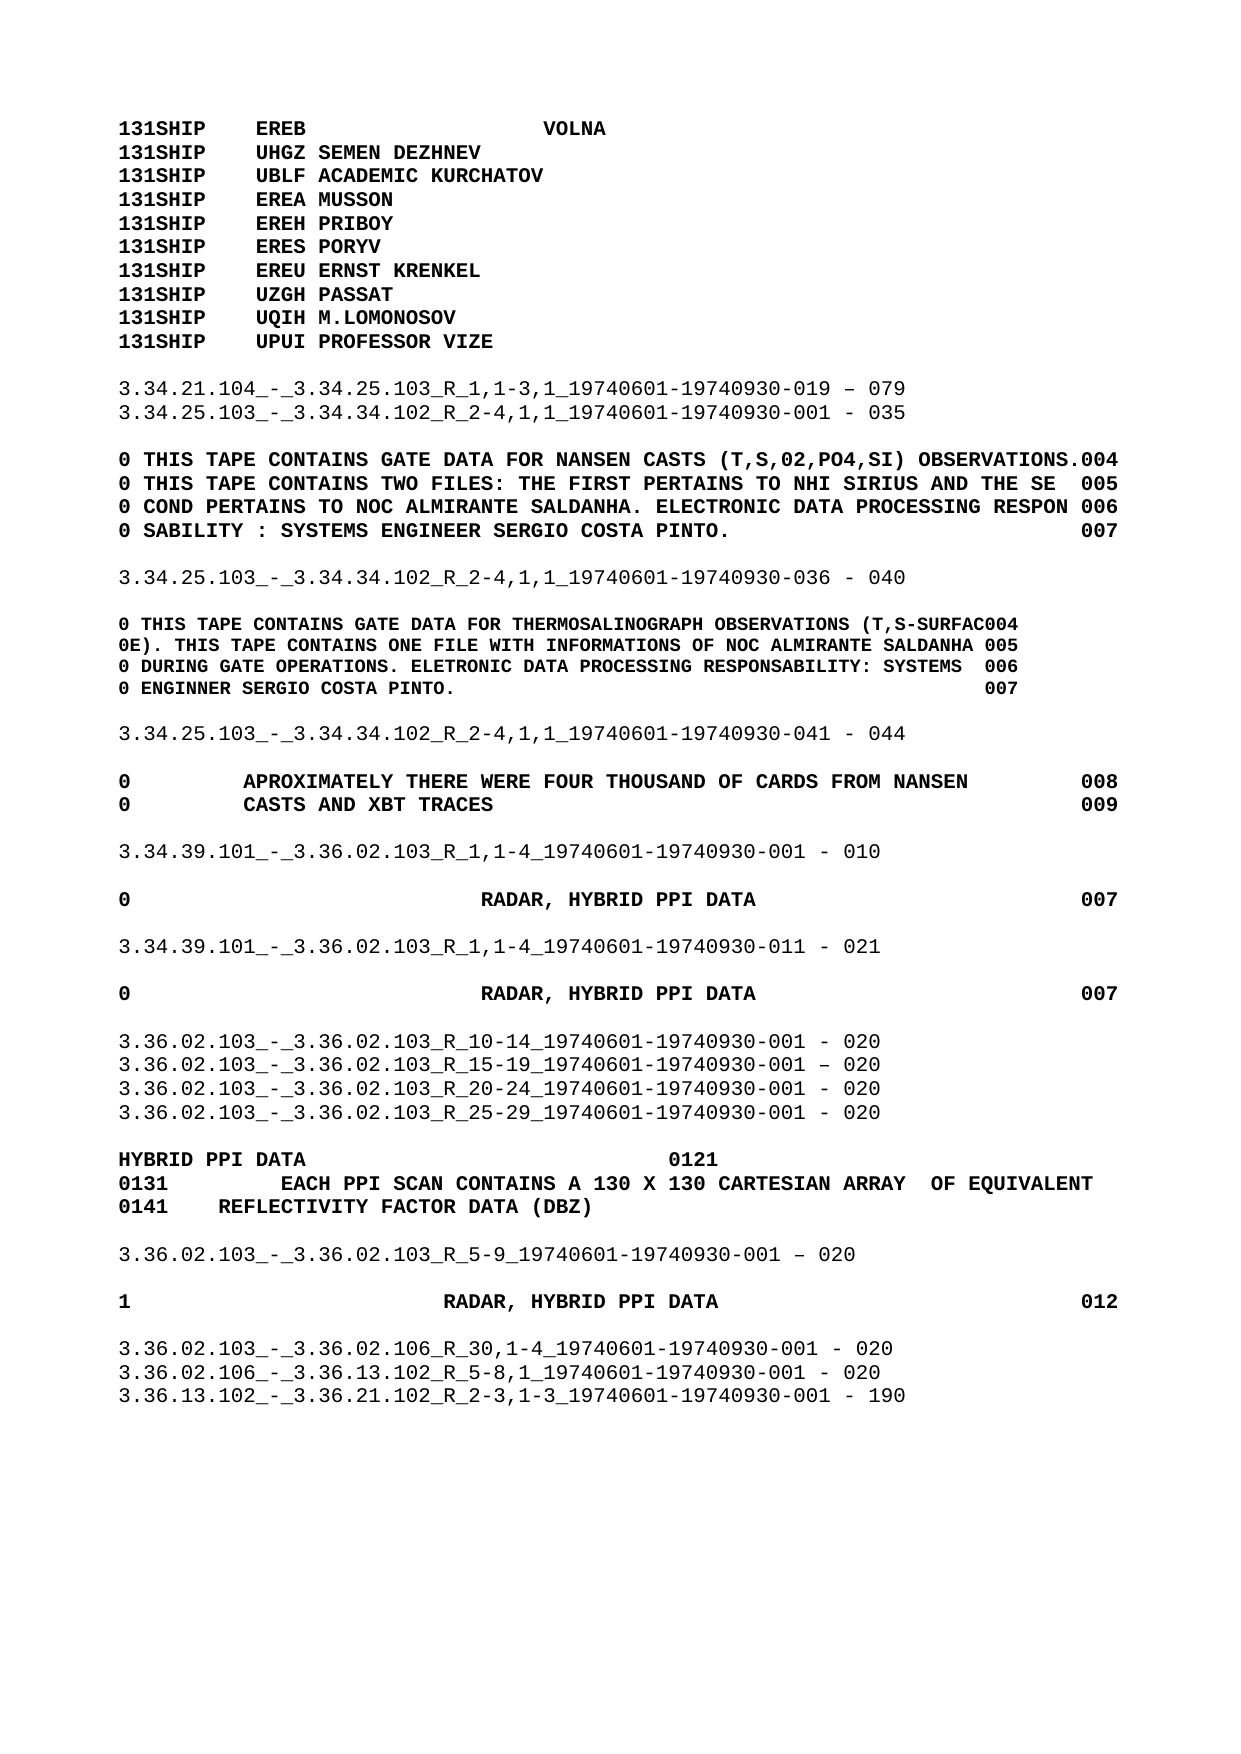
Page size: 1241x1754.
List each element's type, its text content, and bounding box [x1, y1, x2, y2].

text 131SHIP EREB VOLNA [118, 118, 1122, 142]
text 0 DURING GATE OPERATIONS. ELETRONIC DATA PROCESSING RESPONSABILITY: SYSTEMS 006 [118, 657, 1122, 678]
text 0 THIS TAPE CONTAINS GATE DATA FOR NANSEN CASTS (T,S,02,PO4,SI) OBSERVATIONS.004 [118, 449, 1122, 473]
text 0 THIS TAPE CONTAINS GATE DATA FOR THERMOSALINOGRAPH OBSERVATIONS (T,S-SURFAC004 [118, 615, 1122, 636]
text 3.34.39.101_-_3.36.02.103_R_1,1-4_19740601-19740930-011 - 021 [118, 936, 1122, 960]
text 131SHIP ERES PORYV [118, 236, 1122, 260]
text 3.36.02.103_-_3.36.02.103_R_20-24_19740601-19740930-001 - 020 [118, 1078, 1122, 1102]
text 0 ENGINNER SERGIO COSTA PINTO. 007 [118, 678, 1122, 700]
text 131SHIP UHGZ SEMEN DEZHNEV [118, 142, 1122, 165]
text 3.34.25.103_-_3.34.34.102_R_2-4,1,1_19740601-19740930-001 - 035 [118, 402, 1122, 426]
text 131SHIP EREU ERNST KRENKEL [118, 260, 1122, 284]
text 3.36.13.102_-_3.36.21.102_R_2-3,1-3_19740601-19740930-001 - 190 [118, 1385, 1122, 1409]
text 131SHIP UPUI PROFESSOR VIZE [118, 331, 1122, 354]
text 131SHIP UQIH M.LOMONOSOV [118, 307, 1122, 331]
text 131SHIP UZGH PASSAT [118, 284, 1122, 307]
text 3.34.25.103_-_3.34.34.102_R_2-4,1,1_19740601-19740930-041 - 044 [118, 723, 1122, 747]
text 3.36.02.103_-_3.36.02.103_R_25-29_19740601-19740930-001 - 020 [118, 1102, 1122, 1125]
text 0 APROXIMATELY THERE WERE FOUR THOUSAND OF CARDS FROM NANSEN 008 [118, 771, 1122, 794]
text HYBRID PPI DATA 0121 0131 EACH PPI SCAN CONTAINS A 130 X 130 CARTESIAN ARRAY OF EQUIVALENT 0141 REFLECTIVITY FACTOR DATA (DBZ) [118, 1149, 1122, 1220]
text 0E). THIS TAPE CONTAINS ONE FILE WITH INFORMATIONS OF NOC ALMIRANTE SALDANHA 005 [118, 636, 1122, 657]
text 3.36.02.103_-_3.36.02.103_R_10-14_19740601-19740930-001 - 020 [118, 1031, 1122, 1054]
text 131SHIP UBLF ACADEMIC KURCHATOV [118, 165, 1122, 189]
text 1 RADAR, HYBRID PPI DATA 012 [118, 1291, 1122, 1314]
text 3.36.02.103_-_3.36.02.103_R_5-9_19740601-19740930-001 – 020 [118, 1243, 1122, 1267]
text 3.34.25.103_-_3.34.34.102_R_2-4,1,1_19740601-19740930-036 - 040 [118, 567, 1122, 591]
text 0 SABILITY : SYSTEMS ENGINEER SERGIO COSTA PINTO. 007 [118, 520, 1122, 544]
text 0 CASTS AND XBT TRACES 009 [118, 794, 1122, 818]
text 3.36.02.106_-_3.36.13.102_R_5-8,1_19740601-19740930-001 - 020 [118, 1362, 1122, 1385]
text 0 RADAR, HYBRID PPI DATA 007 [118, 983, 1122, 1007]
text 3.36.02.103_-_3.36.02.106_R_30,1-4_19740601-19740930-001 - 020 [118, 1338, 1122, 1362]
text 131SHIP EREH PRIBOY [118, 213, 1122, 236]
text 131SHIP EREA MUSSON [118, 189, 1122, 213]
text 0 COND PERTAINS TO NOC ALMIRANTE SALDANHA. ELECTRONIC DATA PROCESSING RESPON 006 [118, 496, 1122, 520]
text 3.36.02.103_-_3.36.02.103_R_15-19_19740601-19740930-001 – 020 [118, 1054, 1122, 1078]
text 0 RADAR, HYBRID PPI DATA 007 [118, 889, 1122, 912]
text 3.34.21.104_-_3.34.25.103_R_1,1-3,1_19740601-19740930-019 – 079 [118, 378, 1122, 402]
text 0 THIS TAPE CONTAINS TWO FILES: THE FIRST PERTAINS TO NHI SIRIUS AND THE SE 005 [118, 473, 1122, 496]
text 3.34.39.101_-_3.36.02.103_R_1,1-4_19740601-19740930-001 - 010 [118, 842, 1122, 865]
